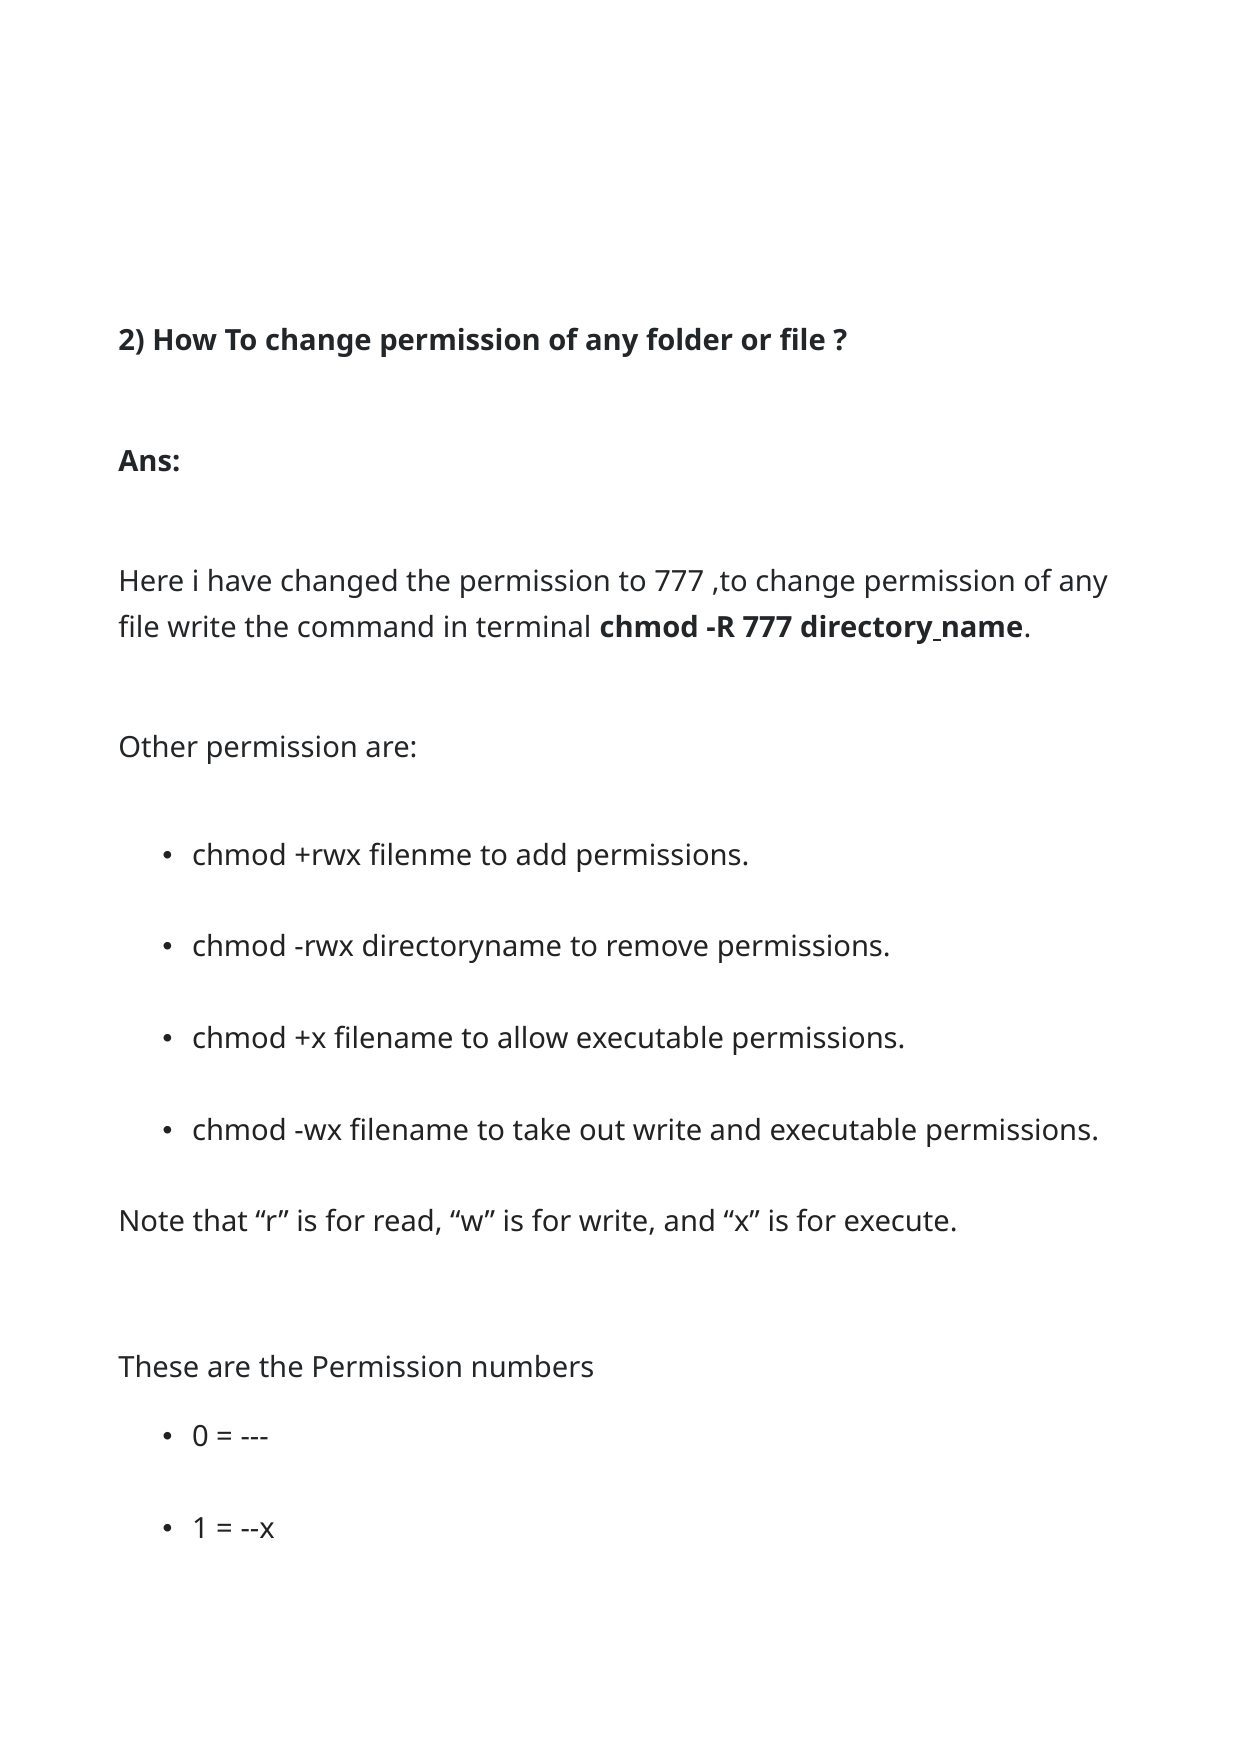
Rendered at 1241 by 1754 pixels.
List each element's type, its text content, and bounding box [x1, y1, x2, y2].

list chmod +x filename to allow executable permissions. [162, 1017, 1122, 1057]
text These are the Permission numbers [118, 1346, 1122, 1386]
text Here i have changed the permission to 777 ,to change permission of any file write the command in terminal chmod -R 777 directory name. [118, 560, 1122, 646]
list chmod +rwx filenme to add permissions. [162, 834, 1122, 874]
text Note that “r” is for read, “w” is for write, and “x” is for execute. [118, 1201, 1122, 1240]
list 0 = --- [162, 1416, 1122, 1455]
text 2) How To change permission of any folder or file ? [118, 319, 1122, 359]
list chmod -wx filename to take out write and executable permissions. [162, 1109, 1122, 1149]
list 1 = --x [162, 1507, 1122, 1547]
text Other permission are: [118, 726, 1122, 766]
text Ans: [118, 440, 1122, 479]
list chmod -rwx directoryname to remove permissions. [162, 926, 1122, 965]
